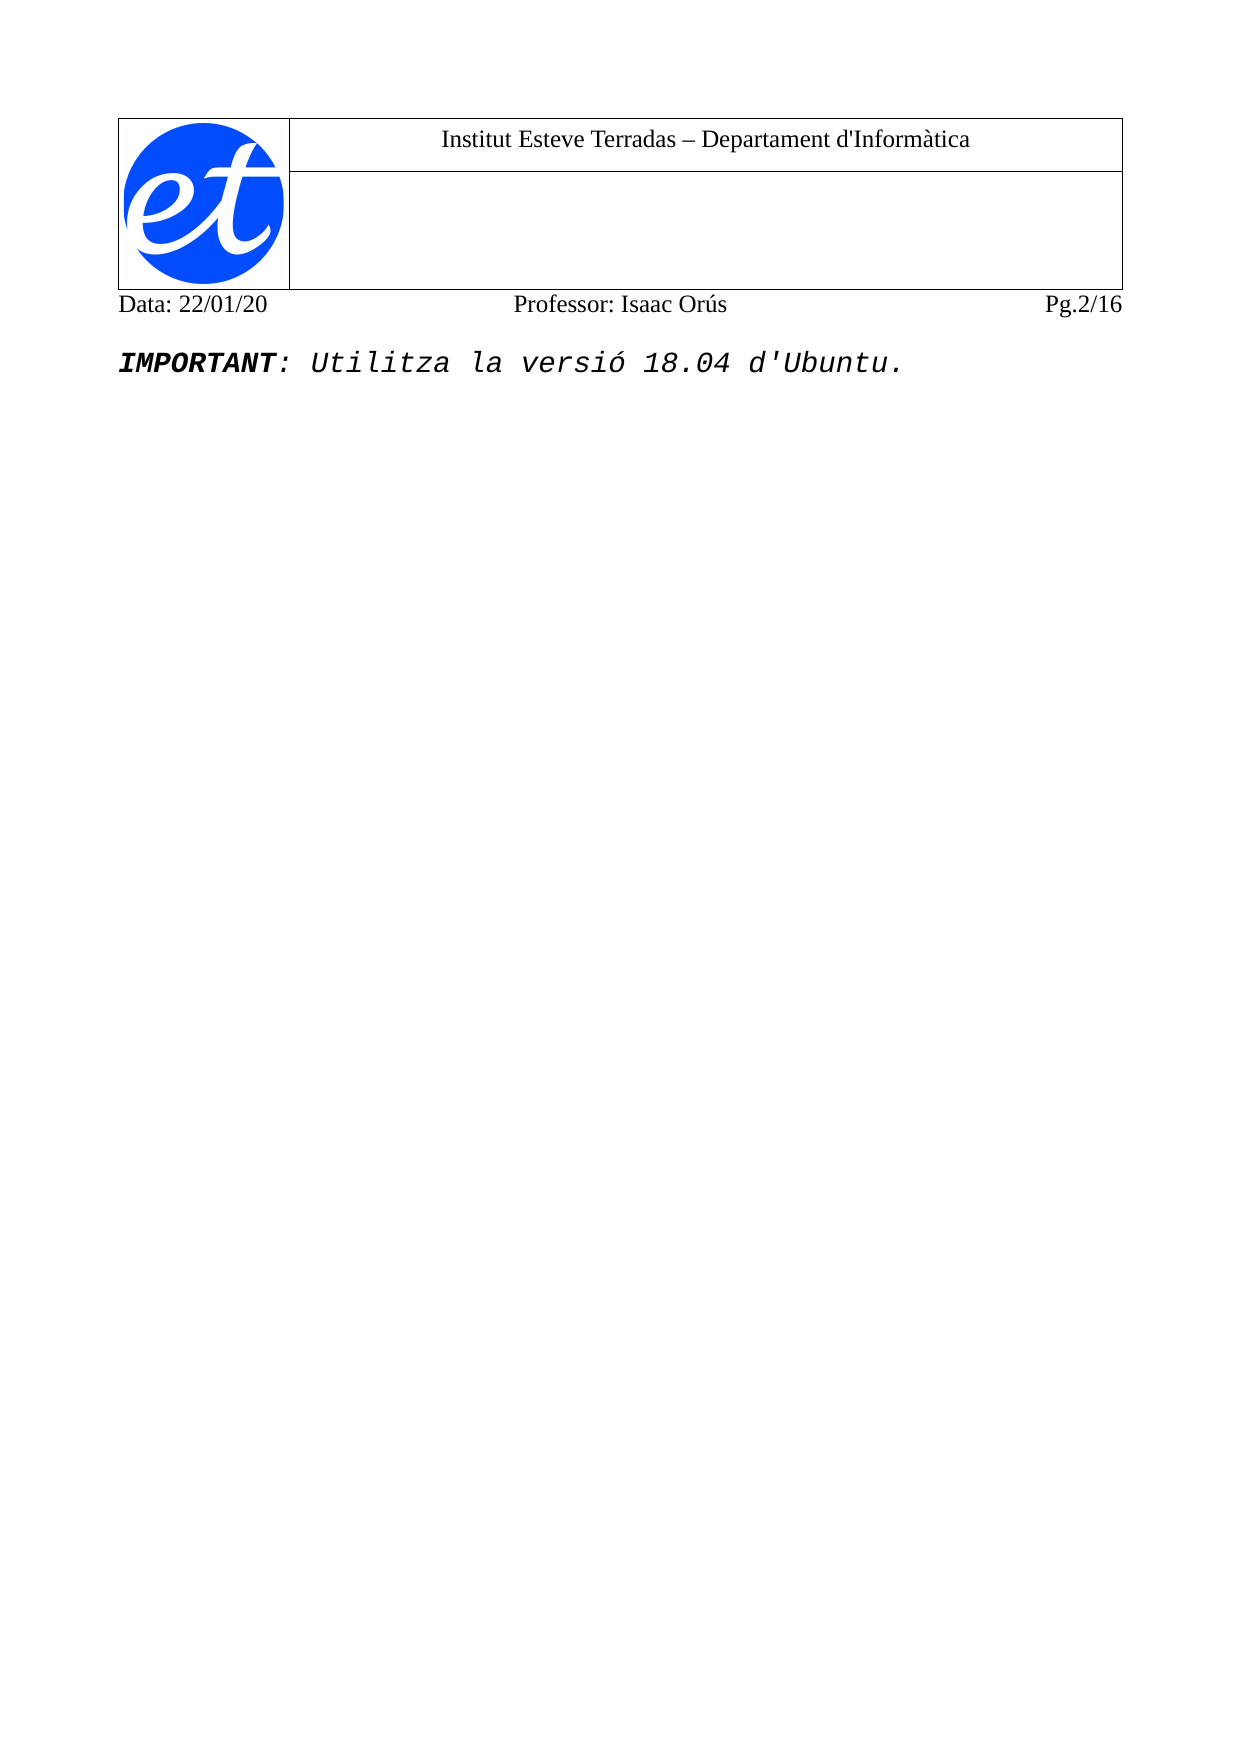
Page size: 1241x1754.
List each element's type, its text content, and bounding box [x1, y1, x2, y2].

picture [123, 123, 284, 284]
text IMPORTANT: Utilitza la versió 18.04 d'Ubuntu. [118, 348, 1122, 381]
